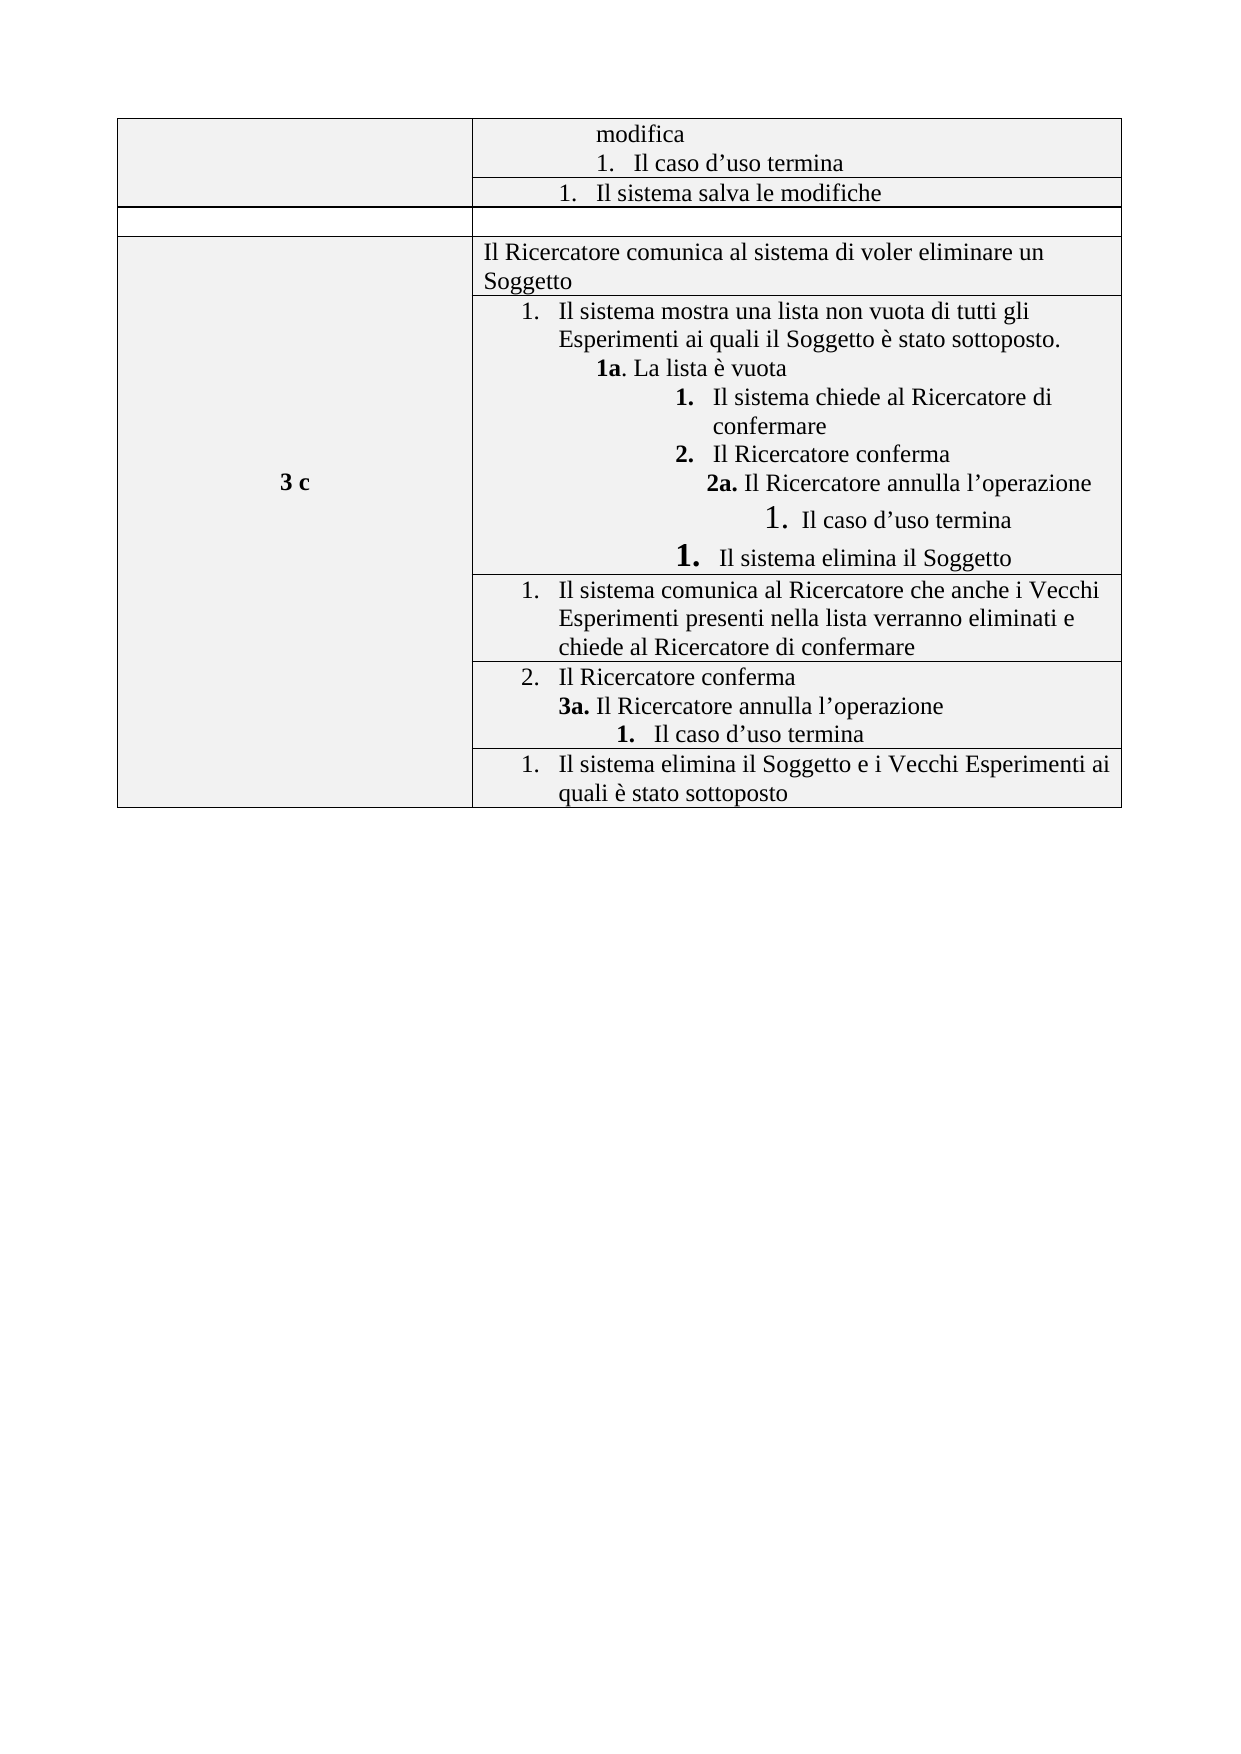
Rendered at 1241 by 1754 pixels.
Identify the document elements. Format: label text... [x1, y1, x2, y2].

table_cell [118, 208, 472, 236]
table_cell Il Ricercatore esegue le modifiche e conferma 2a. Il Ricercatore annulla l’operazione di modifica Il caso d’uso termina [473, 119, 1121, 177]
table_cell Il sistema salva le modifiche [473, 178, 1121, 206]
table_cell Il sistema mostra una lista non vuota di tutti gli Esperimenti ai quali il Soggetto è stato sottoposto. 1a. La lista è vuota Il sistema chiede al Ricercatore di confermare Il Ricercatore conferma 2a. Il Ricercatore annulla l’operazione Il caso d’uso termina Il sistema elimina il Soggetto [473, 296, 1121, 574]
table_cell 3 c [118, 237, 472, 807]
table_cell Il sistema comunica al Ricercatore che anche i Vecchi Esperimenti presenti nella lista verranno eliminati e chiede al Ricercatore di confermare [473, 575, 1121, 661]
table_cell Il Ricercatore conferma 3a. Il Ricercatore annulla l’operazione Il caso d’uso termina [473, 662, 1121, 748]
table_cell Il Ricercatore comunica al sistema di voler eliminare un Soggetto [473, 237, 1121, 295]
table_cell Il sistema elimina il Soggetto e i Vecchi Esperimenti ai quali è stato sottoposto [473, 749, 1121, 807]
table_cell [473, 208, 1121, 236]
table_cell [118, 119, 472, 206]
